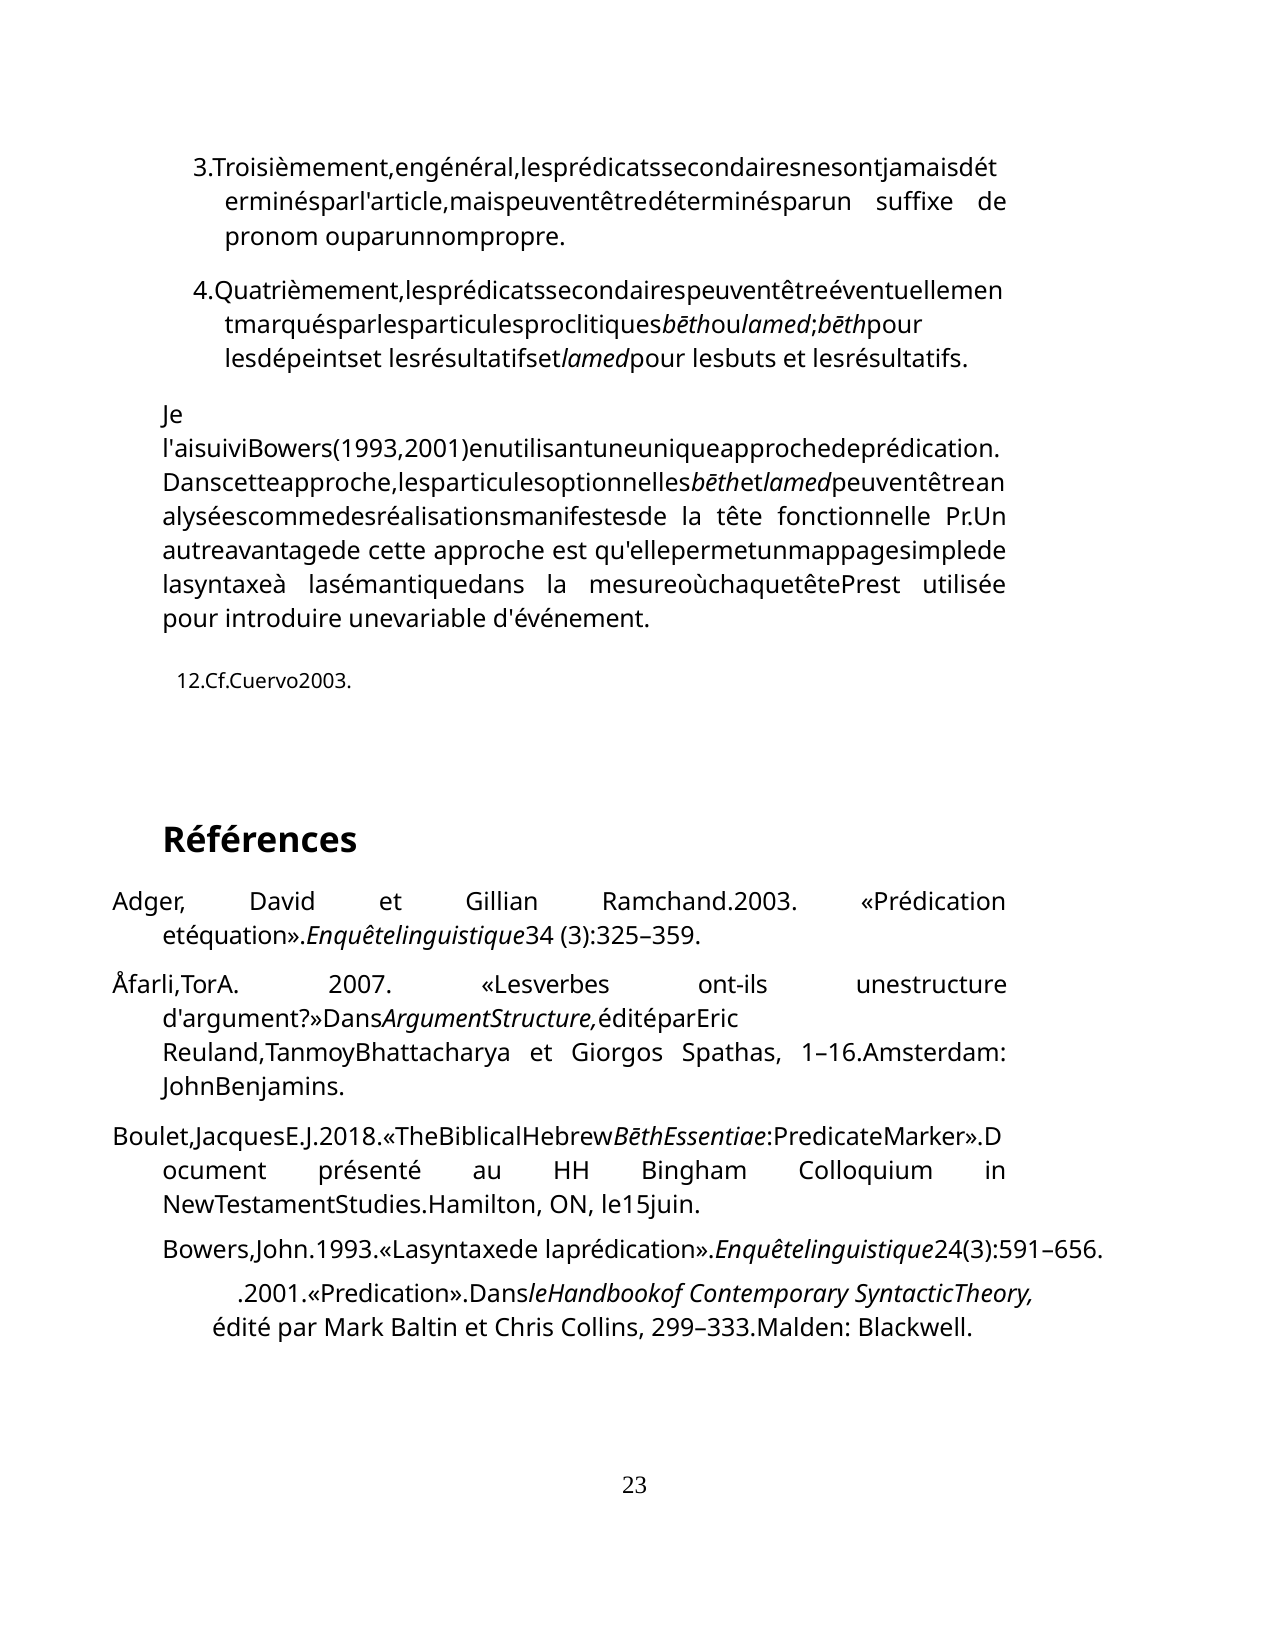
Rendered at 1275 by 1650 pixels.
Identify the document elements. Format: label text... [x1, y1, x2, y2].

text .2001.«Predication».DansleHandbookof Contemporary SyntacticTheory, [237, 1276, 1125, 1310]
text 12.Cf.Cuervo2003. [176, 666, 1125, 695]
text Boulet,JacquesE.J.2018.«TheBiblicalHebrewBēthEssentiae:PredicateMarker».Document présenté au HH Bingham Colloquium in NewTestamentStudies.Hamilton, ON, le15juin. [112, 1118, 1007, 1221]
text Références [162, 815, 1125, 863]
text Adger, David et Gillian Ramchand.2003. «Prédication etéquation».Enquêtelinguistique34 (3):325–359. [112, 884, 1007, 952]
text Je l'aisuiviBowers(1993,2001)enutilisantuneuniqueapprochedeprédication.Danscetteapproche,lesparticulesoptionnellesbēthetlamedpeuventêtreanalyséescommedesréalisationsmanifestesde la tête fonctionnelle Pr.Un autreavantagede cette approche est qu'ellepermetunmappagesimplede lasyntaxeà lasémantiquedans la mesureoùchaquetêtePrest utilisée pour introduire unevariable d'événement. [162, 396, 1007, 635]
text Åfarli,TorA. 2007. «Lesverbes ont-ils unestructure d'argument?»DansArgumentStructure,éditéparEric Reuland,TanmoyBhattacharya et Giorgos Spathas, 1–16.Amsterdam: JohnBenjamins. [112, 967, 1007, 1103]
text 4.Quatrièmement,lesprédicatssecondairespeuventêtreéventuellementmarquésparlesparticulesproclitiquesbēthoulamed;bēthpour lesdépeintset lesrésultatifsetlamedpour lesbuts et lesrésultatifs. [193, 273, 1007, 375]
text édité par Mark Baltin et Chris Collins, 299–333.Malden: Blackwell. [212, 1310, 1125, 1344]
text 3.Troisièmement,engénéral,lesprédicatssecondairesnesontjamaisdéterminésparl'article,maispeuventêtredéterminésparun suffixe de pronom ouparunnompropre. [193, 150, 1007, 252]
text Bowers,John.1993.«Lasyntaxede laprédication».Enquêtelinguistique24(3):591–656. [162, 1232, 1125, 1266]
